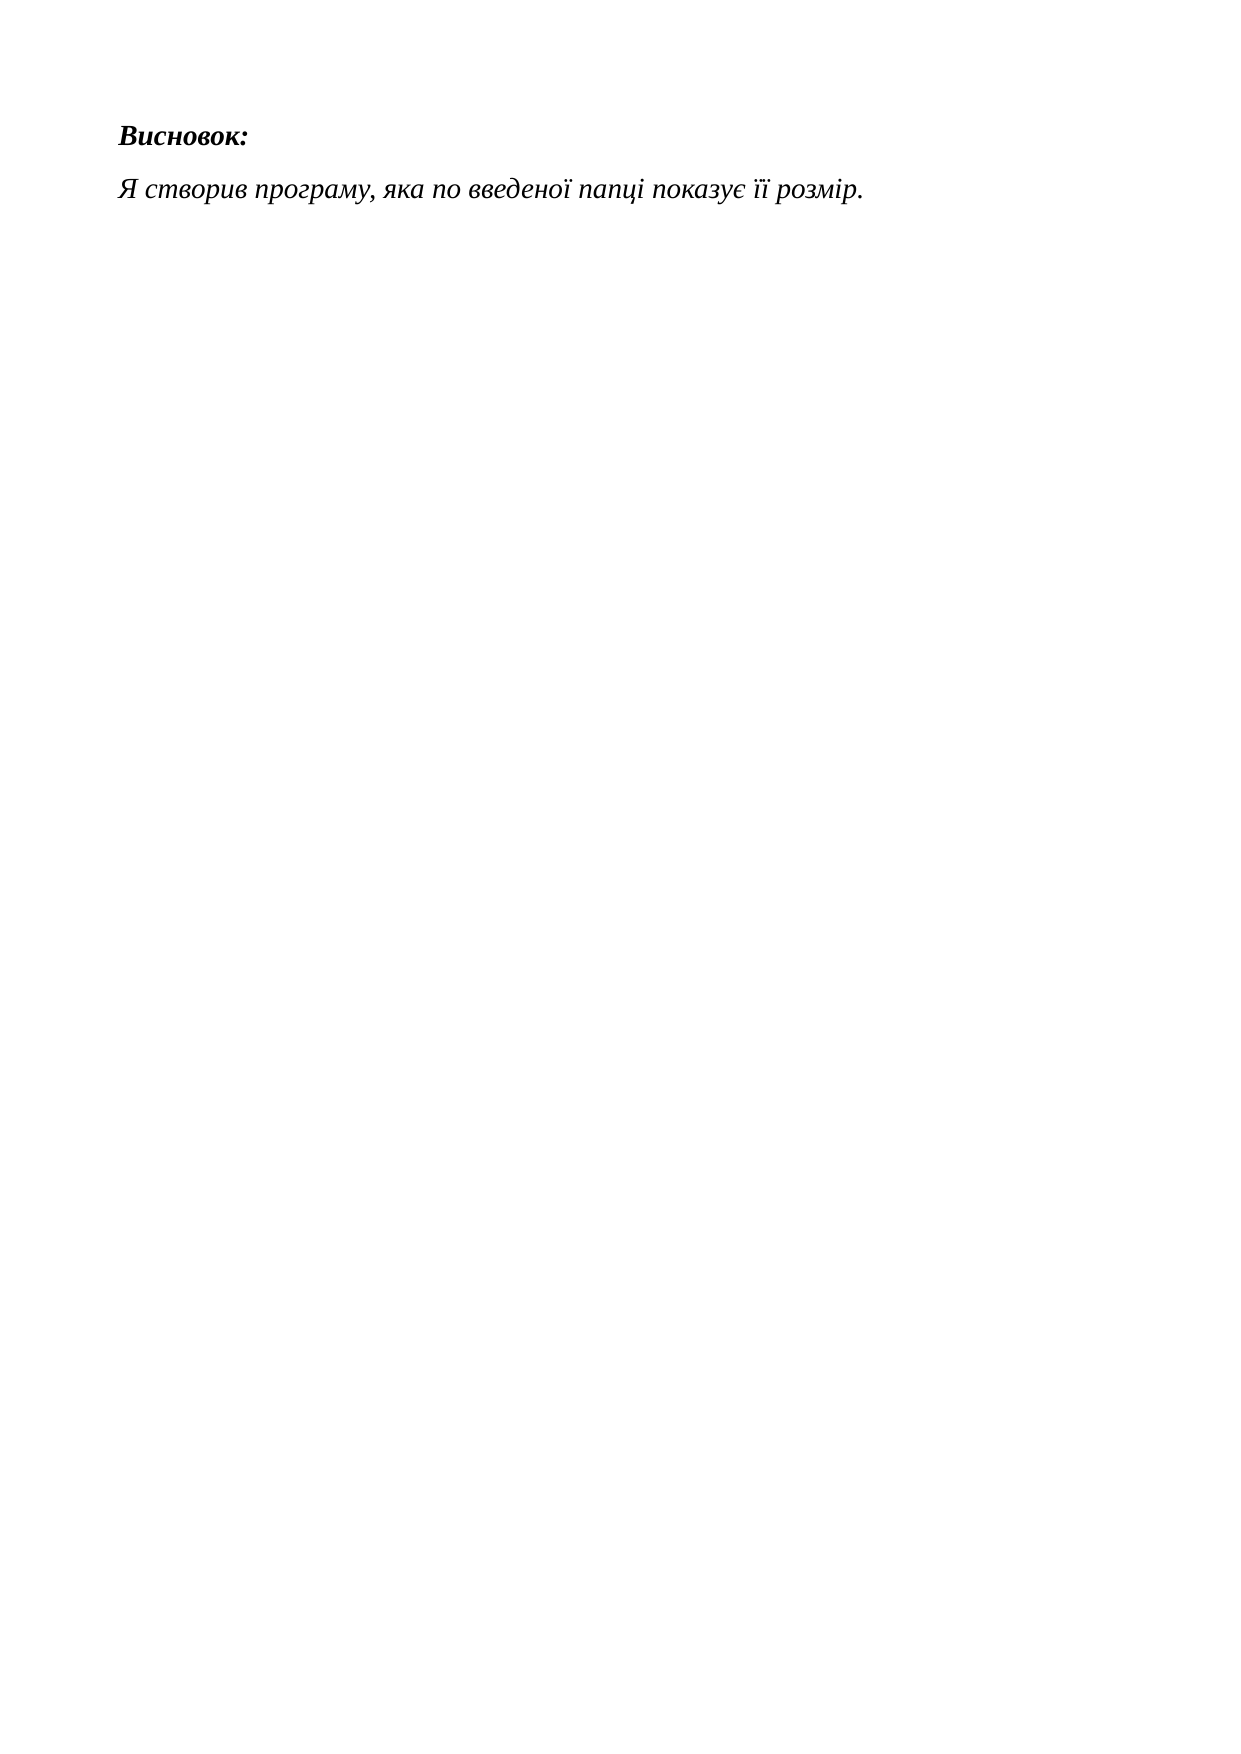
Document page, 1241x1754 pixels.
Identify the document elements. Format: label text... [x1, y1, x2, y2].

text Я створив програму, яка по введеної папці показує її розмір. [118, 171, 1122, 205]
text Висновок: [118, 118, 1122, 152]
